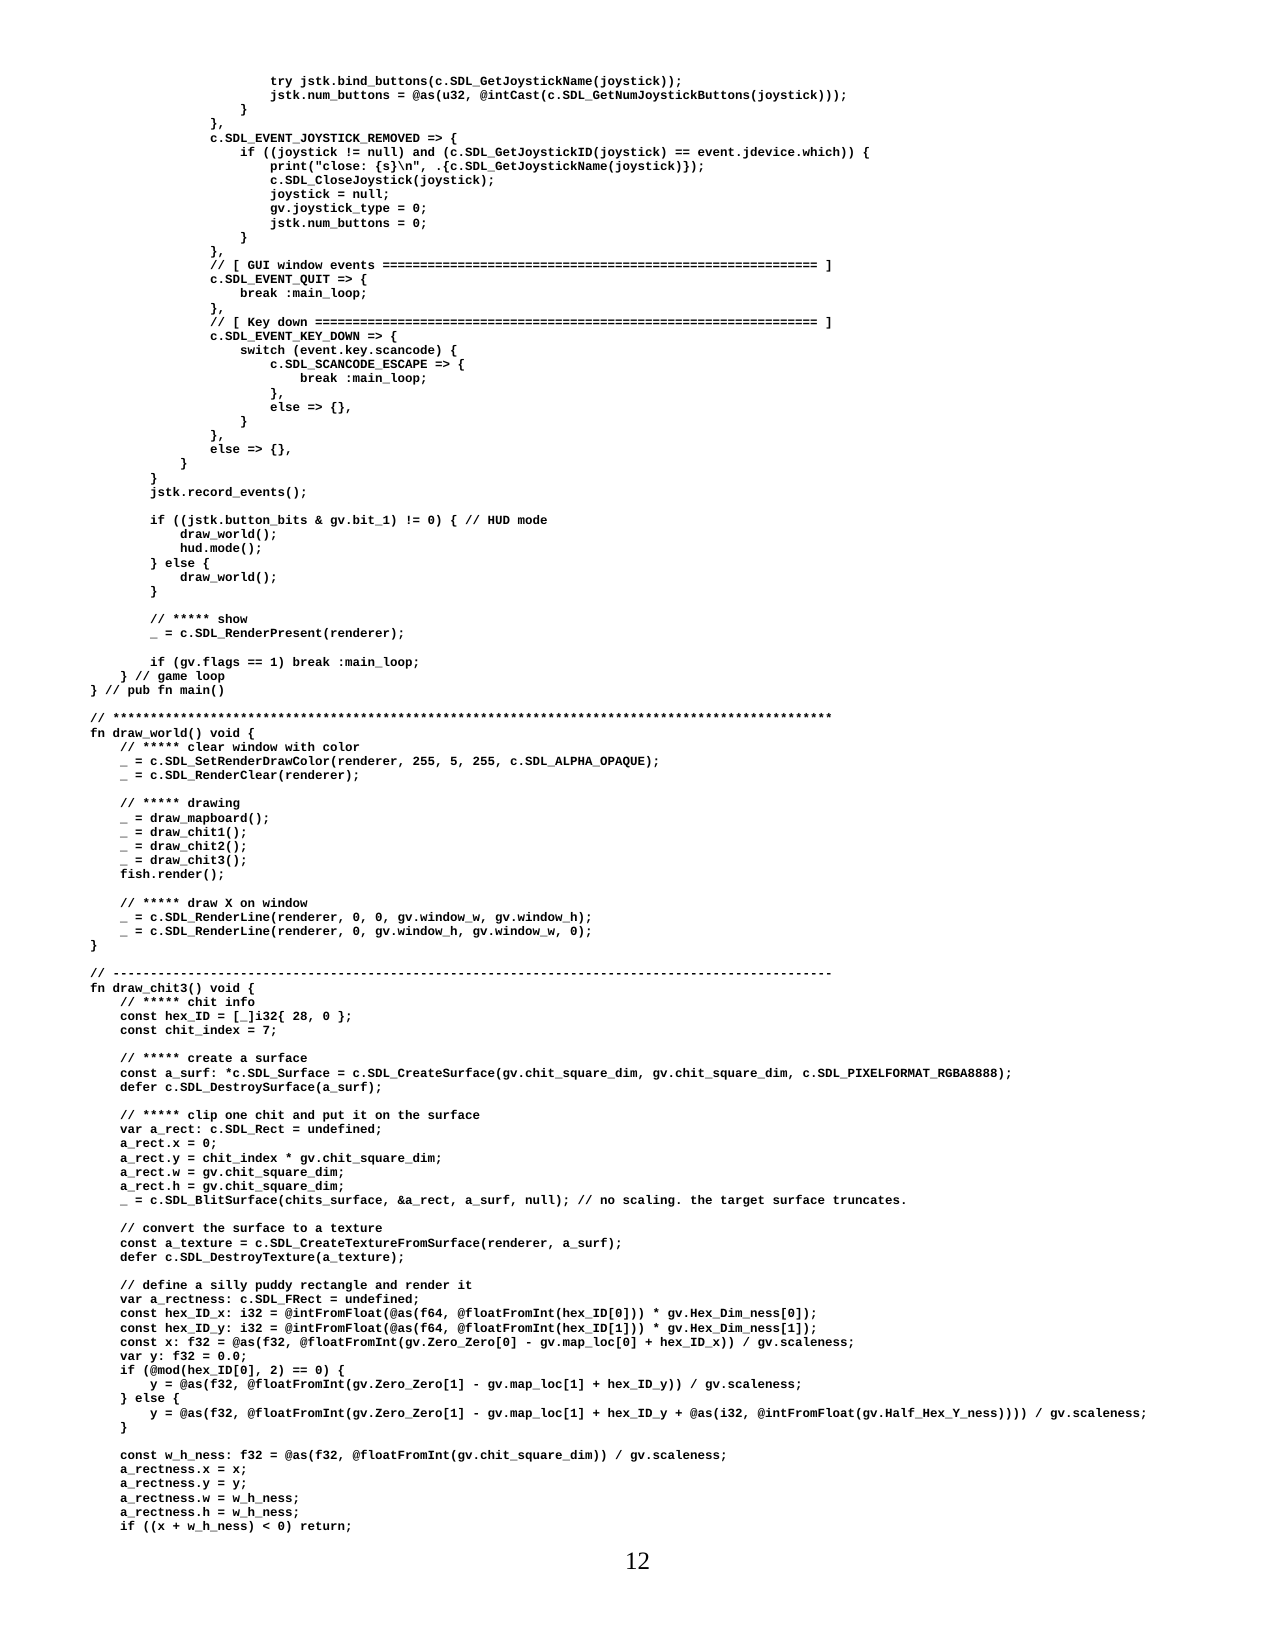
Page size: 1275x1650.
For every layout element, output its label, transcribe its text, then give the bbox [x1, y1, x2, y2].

text // ***** create a surface [90, 1052, 1185, 1067]
text break :main_loop; [90, 287, 1185, 302]
text _ = draw_mapboard(); [90, 812, 1185, 826]
text fn draw_chit3() void { [90, 982, 1185, 996]
text _ = c.SDL_BlitSurface(chits_surface, &a_rect, a_surf, null); // no scaling. the target surface truncates. [90, 1194, 1185, 1208]
text const hex_ID_x: i32 = @intFromFloat(@as(f64, @floatFromInt(hex_ID[0])) * gv.Hex_Dim_ness[0]); [90, 1307, 1185, 1322]
text defer c.SDL_DestroyTexture(a_texture); [90, 1251, 1185, 1265]
text } else { [90, 1392, 1185, 1407]
text } [90, 103, 1185, 117]
text c.SDL_EVENT_QUIT => { [90, 273, 1185, 287]
text try jstk.bind_buttons(c.SDL_GetJoystickName(joystick)); [90, 75, 1185, 89]
text // ***** show [90, 613, 1185, 627]
text } [90, 231, 1185, 245]
text jstk.num_buttons = @as(u32, @intCast(c.SDL_GetNumJoystickButtons(joystick))); [90, 89, 1185, 103]
text // ***** chit info [90, 996, 1185, 1010]
text if ((x + w_h_ness) < 0) return; [90, 1520, 1185, 1534]
text jstk.num_buttons = 0; [90, 217, 1185, 231]
text const hex_ID = [_]i32{ 28, 0 }; [90, 1010, 1185, 1024]
text switch (event.key.scancode) { [90, 344, 1185, 358]
text }, [90, 429, 1185, 443]
text _ = draw_chit1(); [90, 826, 1185, 840]
text else => {}, [90, 401, 1185, 415]
text c.SDL_CloseJoystick(joystick); [90, 174, 1185, 188]
text var a_rect: c.SDL_Rect = undefined; [90, 1123, 1185, 1137]
text gv.joystick_type = 0; [90, 202, 1185, 217]
text a_rectness.y = y; [90, 1477, 1185, 1492]
text }, [90, 245, 1185, 259]
text } [90, 1421, 1185, 1435]
text c.SDL_EVENT_KEY_DOWN => { [90, 330, 1185, 344]
text a_rect.y = chit_index * gv.chit_square_dim; [90, 1152, 1185, 1166]
text } [90, 415, 1185, 429]
text a_rect.x = 0; [90, 1137, 1185, 1152]
text joystick = null; [90, 188, 1185, 202]
text } else { [90, 557, 1185, 571]
text fish.render(); [90, 868, 1185, 882]
text // ***** drawing [90, 797, 1185, 812]
text _ = c.SDL_RenderLine(renderer, 0, 0, gv.window_w, gv.window_h); [90, 911, 1185, 925]
text defer c.SDL_DestroySurface(a_surf); [90, 1081, 1185, 1095]
text } // game loop [90, 670, 1185, 684]
text } [90, 939, 1185, 953]
text // ***** draw X on window [90, 897, 1185, 911]
text }, [90, 302, 1185, 316]
text const hex_ID_y: i32 = @intFromFloat(@as(f64, @floatFromInt(hex_ID[1])) * gv.Hex_Dim_ness[1]); [90, 1322, 1185, 1336]
text // ***** clip one chit and put it on the surface [90, 1109, 1185, 1123]
text // ------------------------------------------------------------------------------------------------ [90, 967, 1185, 982]
text _ = c.SDL_RenderLine(renderer, 0, gv.window_h, gv.window_w, 0); [90, 925, 1185, 939]
text draw_world(); [90, 528, 1185, 542]
text var y: f32 = 0.0; [90, 1350, 1185, 1364]
text if (gv.flags == 1) break :main_loop; [90, 656, 1185, 670]
text y = @as(f32, @floatFromInt(gv.Zero_Zero[1] - gv.map_loc[1] + hex_ID_y + @as(i32, @intFromFloat(gv.Half_Hex_Y_ness)))) / gv.scaleness; [90, 1407, 1185, 1421]
text jstk.record_events(); [90, 486, 1185, 500]
text _ = c.SDL_RenderPresent(renderer); [90, 627, 1185, 642]
text a_rectness.w = w_h_ness; [90, 1492, 1185, 1506]
text const a_texture = c.SDL_CreateTextureFromSurface(renderer, a_surf); [90, 1237, 1185, 1251]
text c.SDL_SCANCODE_ESCAPE => { [90, 358, 1185, 372]
text c.SDL_EVENT_JOYSTICK_REMOVED => { [90, 132, 1185, 146]
text _ = draw_chit2(); [90, 840, 1185, 854]
text draw_world(); [90, 571, 1185, 585]
text // convert the surface to a texture [90, 1222, 1185, 1237]
text // [ GUI window events ========================================================== ] [90, 259, 1185, 273]
text a_rectness.h = w_h_ness; [90, 1506, 1185, 1520]
text const x: f32 = @as(f32, @floatFromInt(gv.Zero_Zero[0] - gv.map_loc[0] + hex_ID_x)) / gv.scaleness; [90, 1336, 1185, 1350]
text // define a silly puddy rectangle and render it [90, 1279, 1185, 1293]
text const w_h_ness: f32 = @as(f32, @floatFromInt(gv.chit_square_dim)) / gv.scaleness; [90, 1449, 1185, 1463]
text break :main_loop; [90, 372, 1185, 387]
text if ((jstk.button_bits & gv.bit_1) != 0) { // HUD mode [90, 514, 1185, 528]
text // [ Key down =================================================================== ] [90, 316, 1185, 330]
text if (@mod(hex_ID[0], 2) == 0) { [90, 1364, 1185, 1378]
text y = @as(f32, @floatFromInt(gv.Zero_Zero[1] - gv.map_loc[1] + hex_ID_y)) / gv.scaleness; [90, 1378, 1185, 1392]
text if ((joystick != null) and (c.SDL_GetJoystickID(joystick) == event.jdevice.which)) { [90, 146, 1185, 160]
text _ = c.SDL_SetRenderDrawColor(renderer, 255, 5, 255, c.SDL_ALPHA_OPAQUE); [90, 755, 1185, 769]
text _ = draw_chit3(); [90, 854, 1185, 868]
text a_rectness.x = x; [90, 1463, 1185, 1477]
text else => {}, [90, 443, 1185, 457]
text } [90, 472, 1185, 486]
text } [90, 585, 1185, 599]
text } // pub fn main() [90, 684, 1185, 698]
text }, [90, 387, 1185, 401]
text const chit_index = 7; [90, 1024, 1185, 1038]
text _ = c.SDL_RenderClear(renderer); [90, 769, 1185, 783]
text const a_surf: *c.SDL_Surface = c.SDL_CreateSurface(gv.chit_square_dim, gv.chit_square_dim, c.SDL_PIXELFORMAT_RGBA8888); [90, 1067, 1185, 1081]
text a_rect.w = gv.chit_square_dim; [90, 1166, 1185, 1180]
text // ***** clear window with color [90, 741, 1185, 755]
text fn draw_world() void { [90, 727, 1185, 741]
text a_rect.h = gv.chit_square_dim; [90, 1180, 1185, 1194]
text } [90, 457, 1185, 472]
text var a_rectness: c.SDL_FRect = undefined; [90, 1293, 1185, 1307]
text // ************************************************************************************************ [90, 712, 1185, 727]
text }, [90, 117, 1185, 132]
text print("close: {s}\n", .{c.SDL_GetJoystickName(joystick)}); [90, 160, 1185, 174]
text hud.mode(); [90, 542, 1185, 557]
